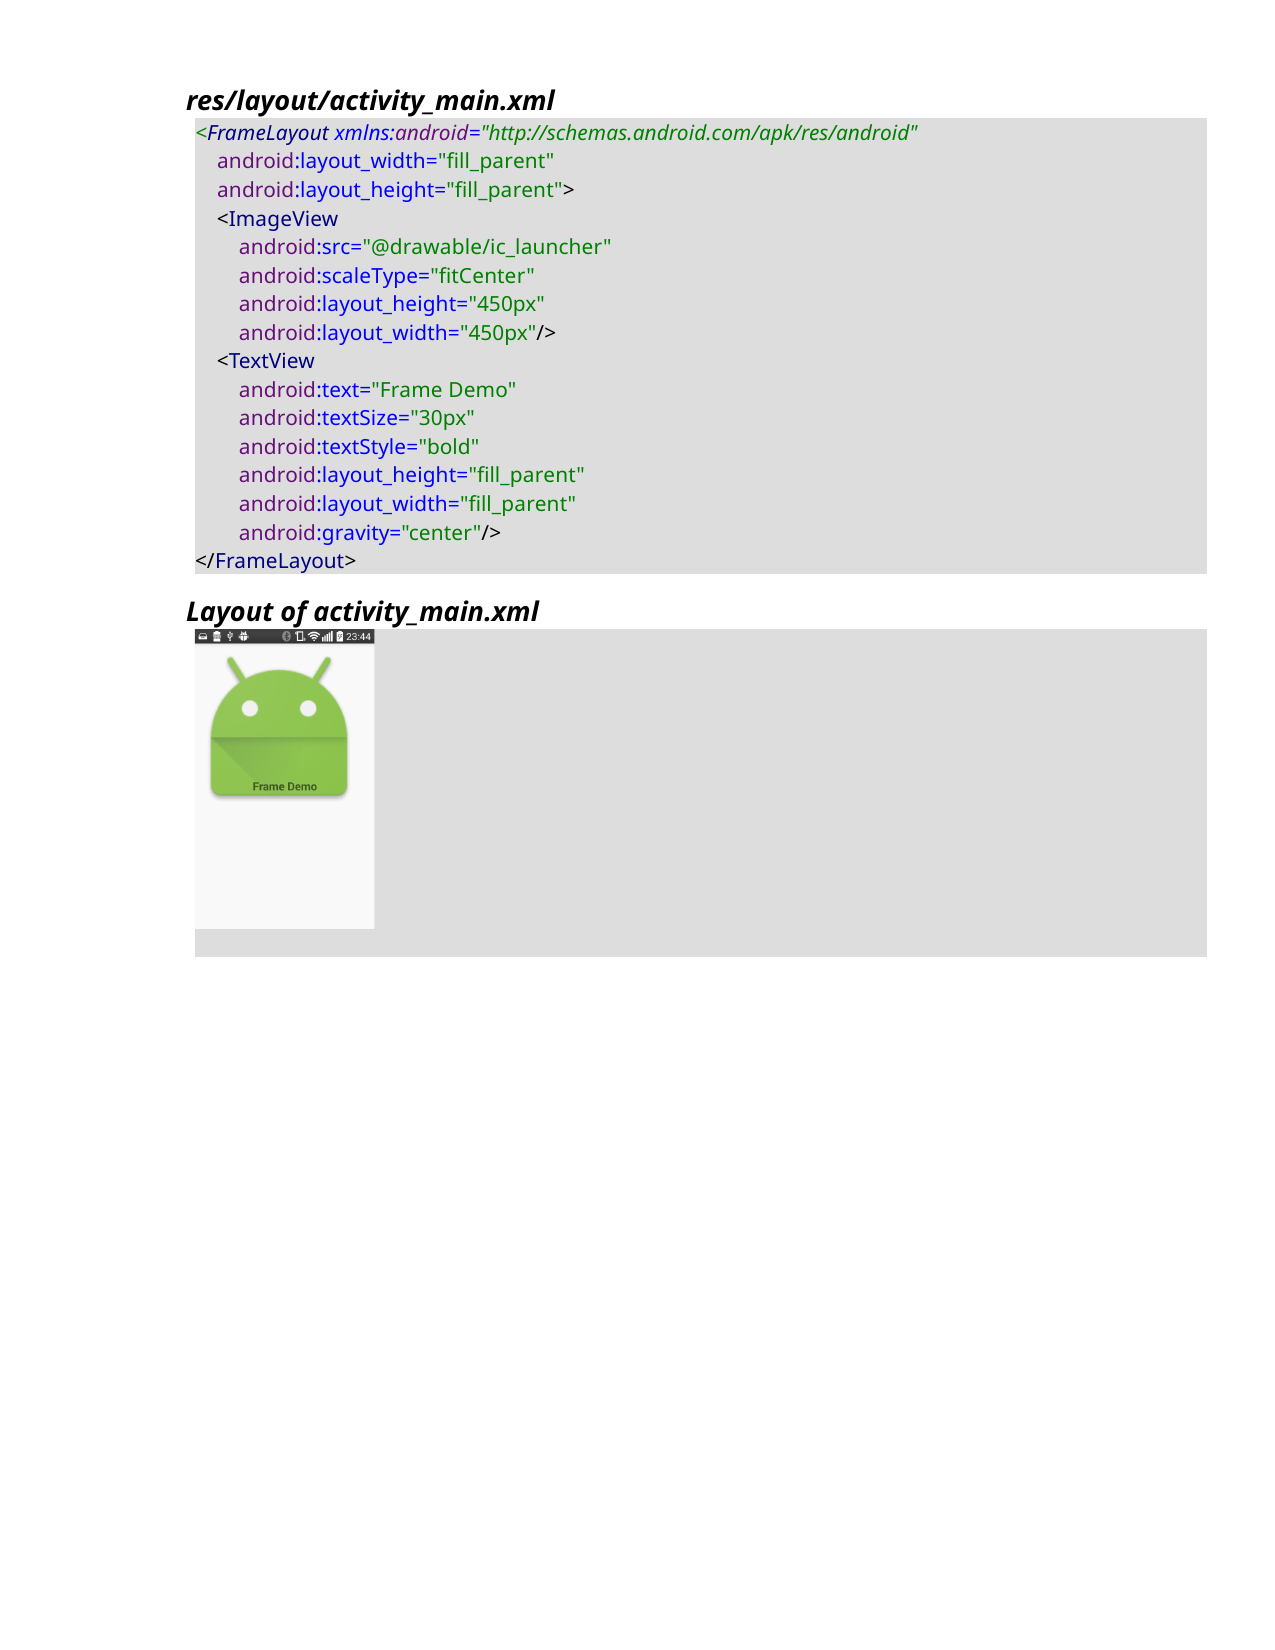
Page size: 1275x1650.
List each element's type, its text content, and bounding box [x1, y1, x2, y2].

text android:src="@drawable/ic_launcher" [195, 232, 1207, 261]
text <TextView [195, 346, 1207, 375]
text </FrameLayout> [195, 546, 1207, 574]
text <FrameLayout xmlns:android="http://schemas.android.com/apk/res/android" [195, 118, 1207, 146]
title res/layout/activity_main.xml [186, 81, 1207, 118]
text android:layout_width="fill_parent" [195, 489, 1207, 517]
text android:layout_height="450px" [195, 289, 1207, 318]
text android:textStyle="bold" [195, 432, 1207, 460]
text android:scaleType="fitCenter" [195, 261, 1207, 289]
text android:layout_width="fill_parent" [195, 146, 1207, 175]
text android:layout_height="fill_parent"> [195, 175, 1207, 203]
title Layout of activity_main.xml [186, 593, 1207, 629]
text android:layout_width="450px"/> [195, 318, 1207, 346]
text android:text="Frame Demo" [195, 375, 1207, 403]
text android:gravity="center"/> [195, 517, 1207, 546]
picture [194, 629, 375, 929]
text android:textSize="30px" [195, 403, 1207, 432]
text <ImageView [195, 203, 1207, 232]
text android:layout_height="fill_parent" [195, 460, 1207, 489]
